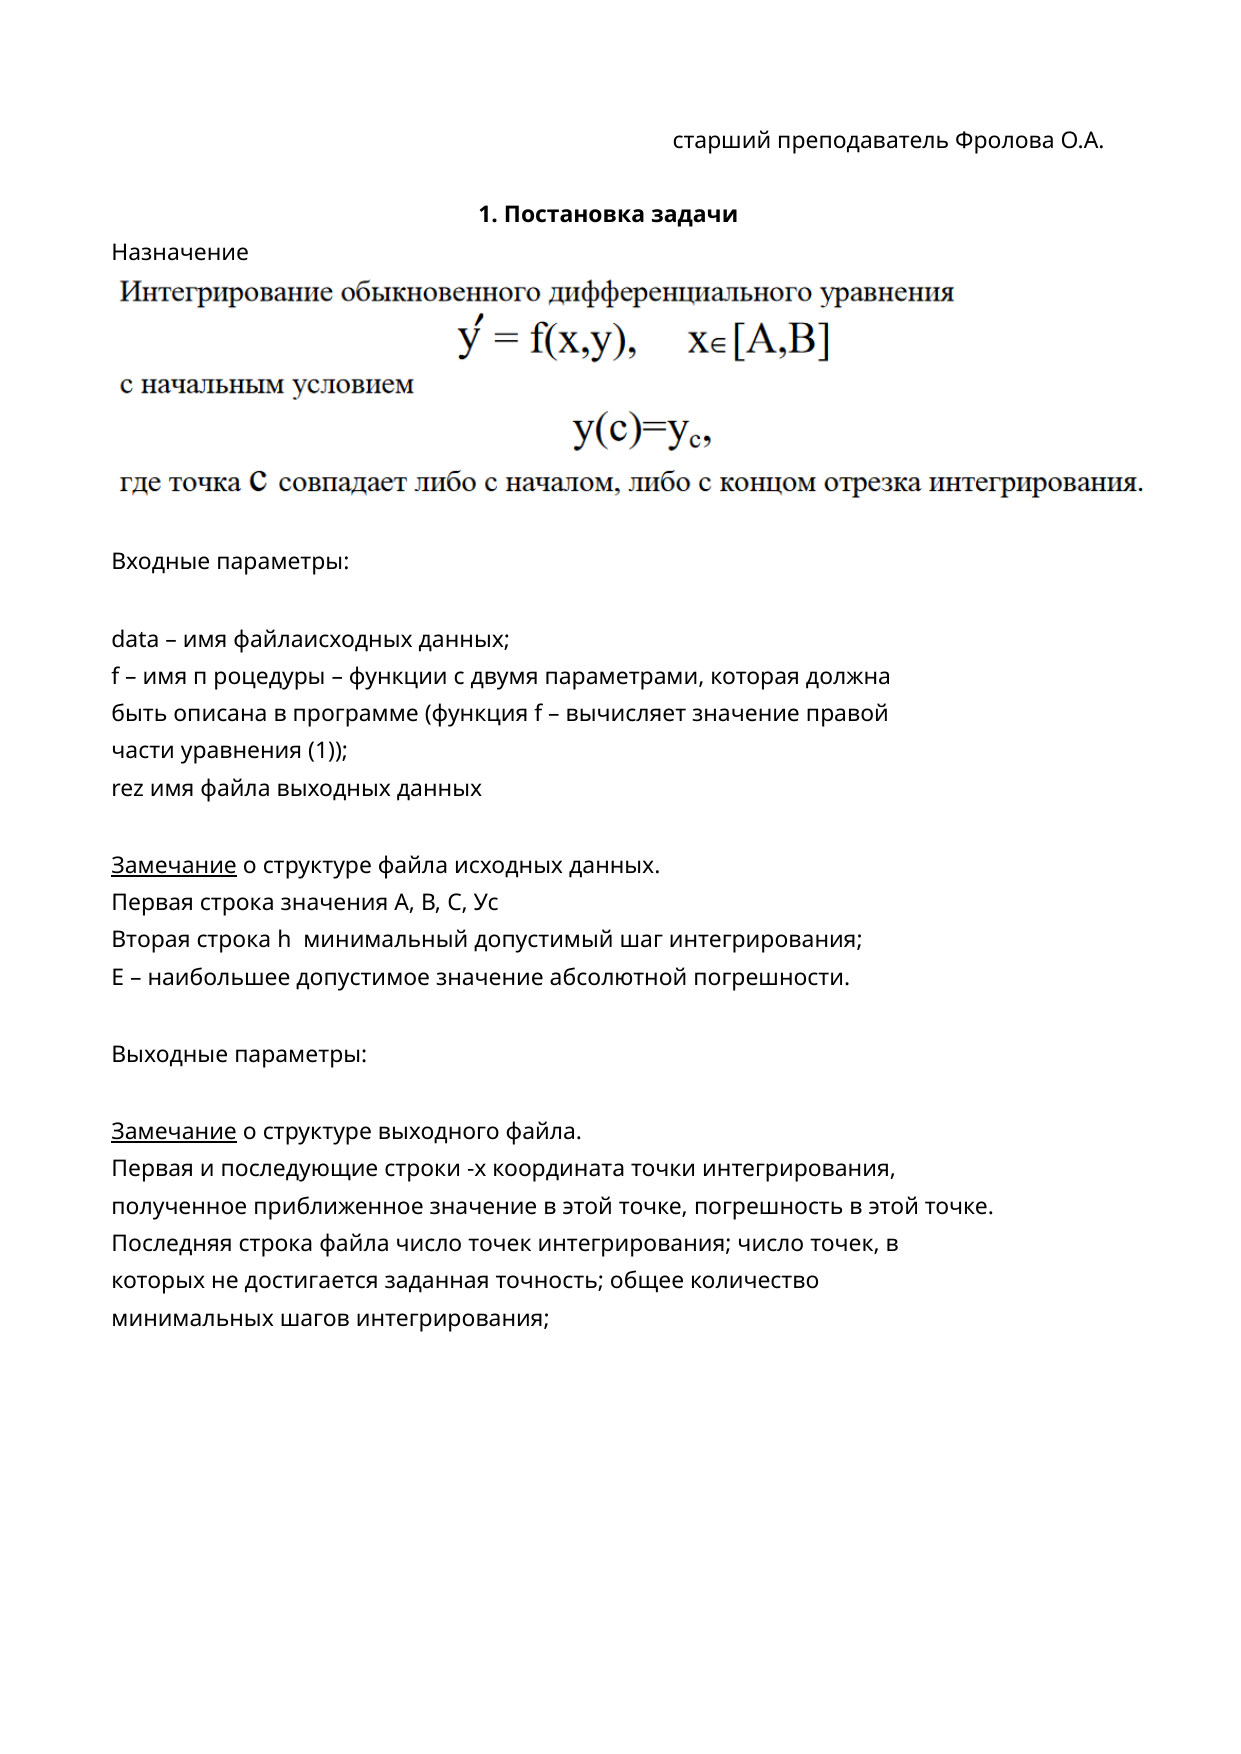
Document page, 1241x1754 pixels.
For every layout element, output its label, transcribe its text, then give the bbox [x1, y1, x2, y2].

text которых не достигается заданная точность; общее количество [111, 1264, 1105, 1296]
text 1. Постановка задачи [111, 198, 1105, 230]
text Замечание о структуре выходного файла. [111, 1115, 1105, 1146]
text Первая и последующие строки -x координата точки интегрирования, [111, 1152, 1105, 1184]
text rez имя файла выходных данных [111, 772, 1105, 803]
text полученное приближенное значение в этой точке, погрешность в этой точке. [111, 1190, 1105, 1221]
text E – наибольшее допустимое значение абсолютной погрешности. [111, 961, 1105, 992]
text части уравнения (1)); [111, 734, 1105, 766]
text data – имя файлаисходных данных; [111, 622, 1105, 654]
text Первая строка значения А, В, С, Ус [111, 886, 1105, 917]
text минимальных шагов интегрирования; [111, 1302, 1105, 1333]
picture [111, 273, 1160, 505]
text Замечание о структуре файла исходных данных. [111, 849, 1105, 880]
text быть описана в программе (функция f – вычисляет значение правой [111, 697, 1105, 728]
text Входные параметры: [111, 545, 1105, 577]
text f – имя п роцедуры – функции с двумя параметрами, которая должна [111, 660, 1105, 691]
text Выходные параметры: [111, 1038, 1105, 1069]
text Назначение [111, 236, 1105, 267]
text Вторая строка h минимальный допустимый шаг интегрирования; [111, 923, 1105, 955]
text старший преподаватель Фролова О.А. [111, 124, 1105, 155]
text Последняя строка файла число точек интегрирования; число точек, в [111, 1227, 1105, 1258]
